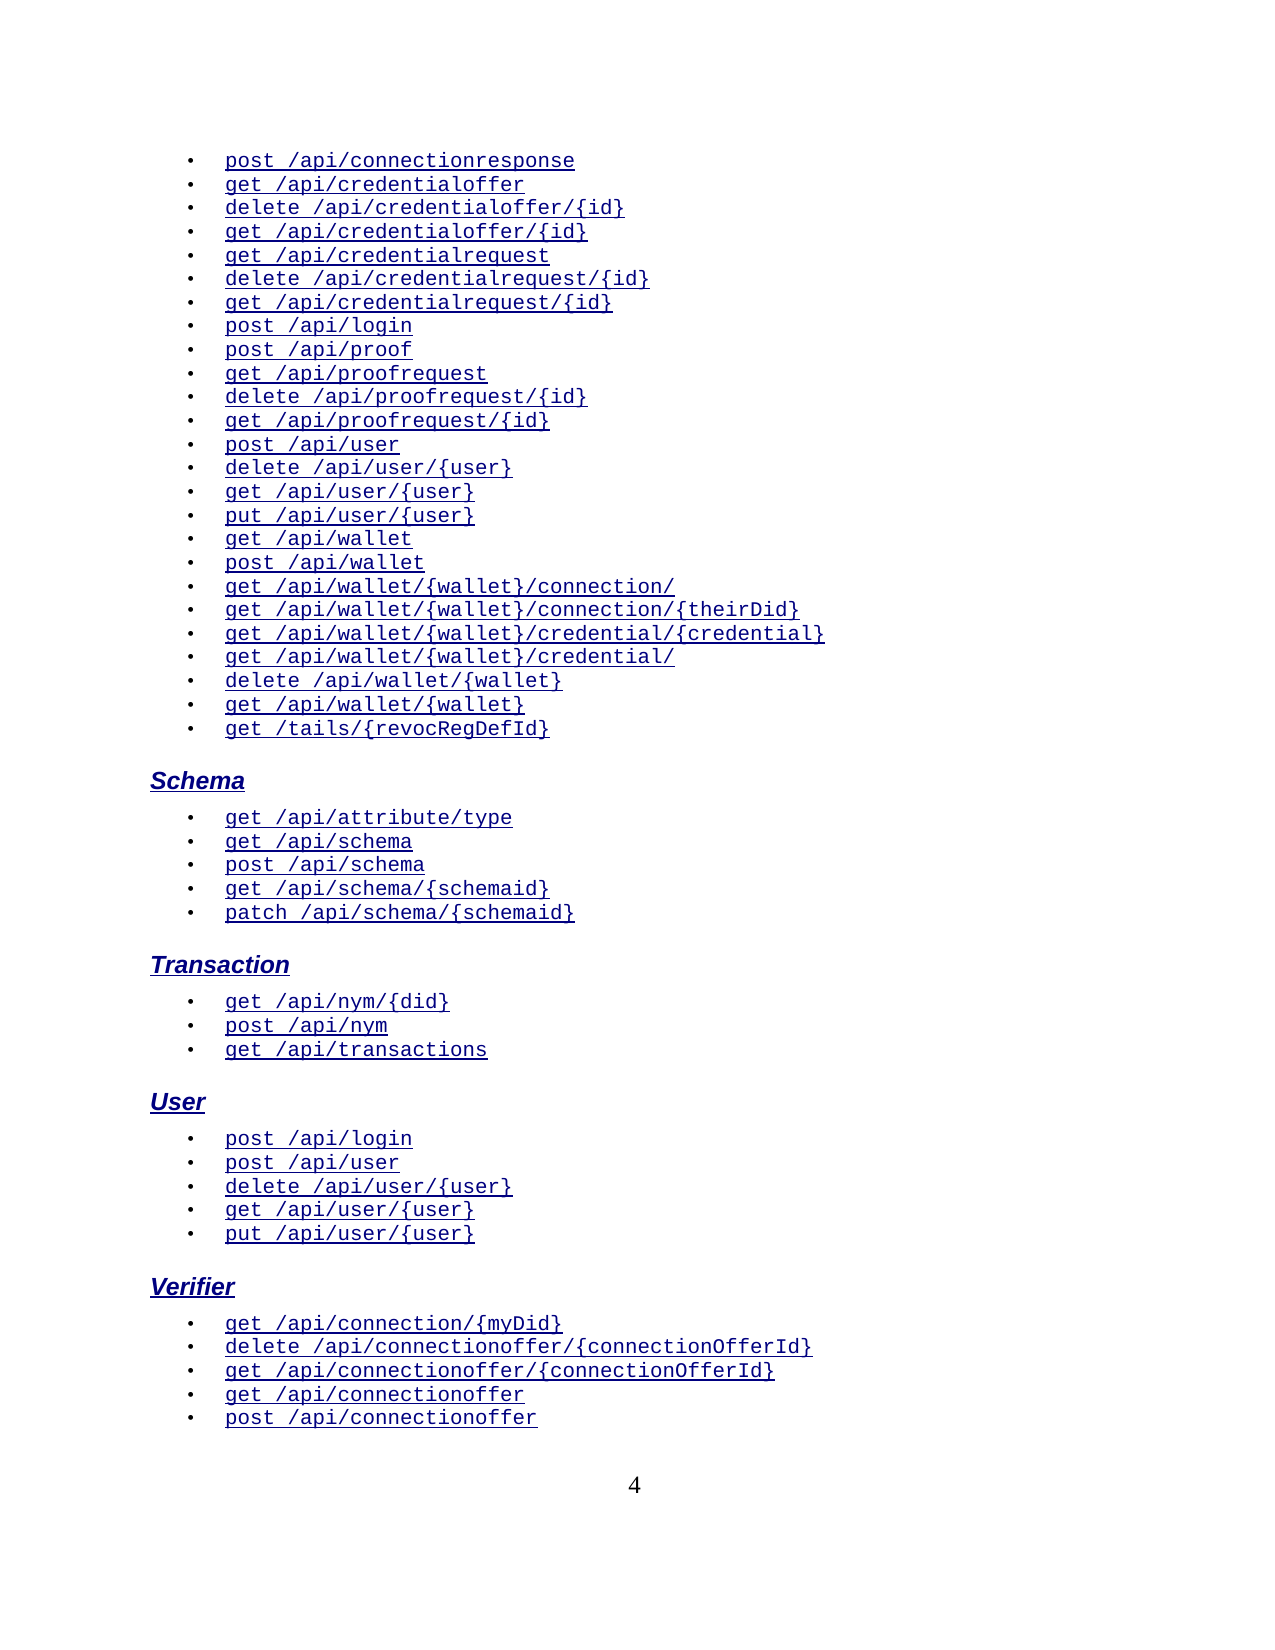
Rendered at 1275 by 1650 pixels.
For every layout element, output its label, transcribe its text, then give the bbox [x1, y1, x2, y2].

list post /api/user [187, 434, 1125, 457]
list get /api/user/{user} [187, 1199, 1125, 1223]
list post /api/wallet [187, 552, 1125, 576]
list post /api/connectionresponse [187, 150, 1125, 174]
list get /api/connection/{myDid} [187, 1313, 1125, 1336]
list post /api/connectionoffer [187, 1407, 1125, 1431]
list delete /api/user/{user} [187, 1176, 1125, 1199]
list get /api/wallet/{wallet}/connection/ [187, 576, 1125, 599]
list delete /api/credentialoffer/{id} [187, 197, 1125, 221]
list put /api/user/{user} [187, 1223, 1125, 1247]
list get /api/credentialrequest [187, 244, 1125, 268]
list delete /api/wallet/{wallet} [187, 670, 1125, 694]
list delete /api/proofrequest/{id} [187, 386, 1125, 410]
list delete /api/credentialrequest/{id} [187, 268, 1125, 292]
list patch /api/schema/{schemaid} [187, 902, 1125, 925]
list get /api/wallet/{wallet}/credential/{credential} [187, 623, 1125, 647]
list get /api/proofrequest [187, 363, 1125, 386]
list get /api/schema [187, 831, 1125, 854]
subtitle Transaction [150, 950, 1125, 979]
list get /api/schema/{schemaid} [187, 878, 1125, 902]
list post /api/proof [187, 339, 1125, 363]
list get /api/credentialrequest/{id} [187, 292, 1125, 316]
list get /api/wallet/{wallet}/connection/{theirDid} [187, 599, 1125, 623]
list get /api/wallet [187, 528, 1125, 552]
subtitle User [150, 1087, 1125, 1116]
list post /api/user [187, 1152, 1125, 1176]
subtitle Schema [150, 766, 1125, 795]
list get /tails/{revocRegDefId} [187, 717, 1125, 741]
list post /api/login [187, 316, 1125, 339]
list get /api/attribute/type [187, 807, 1125, 831]
list post /api/login [187, 1128, 1125, 1152]
list delete /api/user/{user} [187, 457, 1125, 481]
list get /api/connectionoffer/{connectionOfferId} [187, 1360, 1125, 1384]
list get /api/wallet/{wallet} [187, 694, 1125, 717]
list get /api/credentialoffer [187, 174, 1125, 197]
list get /api/credentialoffer/{id} [187, 221, 1125, 244]
list get /api/transactions [187, 1039, 1125, 1062]
list get /api/proofrequest/{id} [187, 410, 1125, 434]
list get /api/connectionoffer [187, 1384, 1125, 1407]
list post /api/schema [187, 854, 1125, 878]
list get /api/user/{user} [187, 481, 1125, 505]
list post /api/nym [187, 1015, 1125, 1039]
list get /api/wallet/{wallet}/credential/ [187, 647, 1125, 670]
list get /api/nym/{did} [187, 991, 1125, 1015]
list put /api/user/{user} [187, 505, 1125, 528]
list delete /api/connectionoffer/{connectionOfferId} [187, 1336, 1125, 1360]
subtitle Verifier [150, 1272, 1125, 1300]
